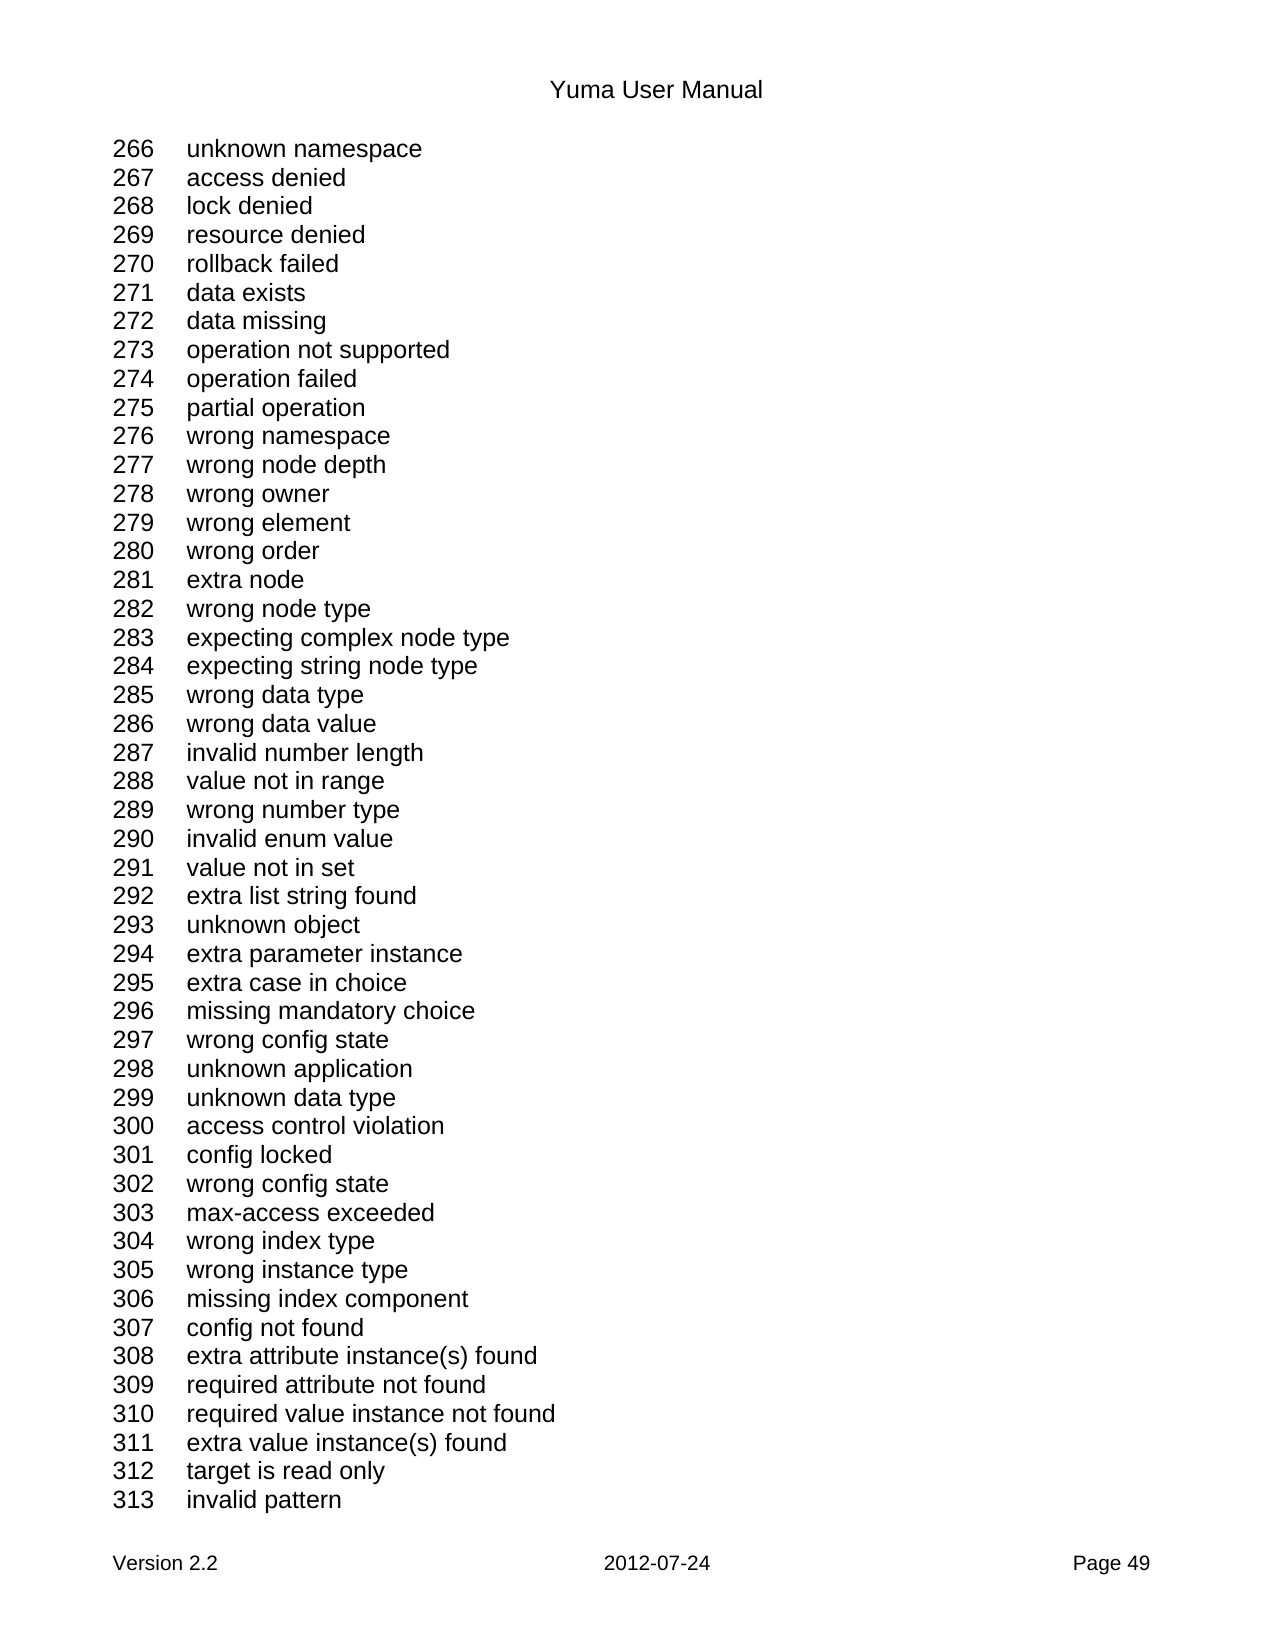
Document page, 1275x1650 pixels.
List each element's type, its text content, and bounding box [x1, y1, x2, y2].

text 309 required attribute not found [112, 1370, 1200, 1399]
text 282 wrong node type [112, 594, 1200, 622]
text 274 operation failed [112, 364, 1200, 392]
text 275 partial operation [112, 392, 1200, 421]
text 266 unknown namespace [112, 134, 1200, 162]
text 270 rollback failed [112, 249, 1200, 277]
text 283 expecting complex node type [112, 622, 1200, 651]
text 292 extra list string found [112, 881, 1200, 910]
text 277 wrong node depth [112, 450, 1200, 479]
text 294 extra parameter instance [112, 939, 1200, 967]
text 286 wrong data value [112, 709, 1200, 737]
text 297 wrong config state [112, 1025, 1200, 1054]
text 284 expecting string node type [112, 651, 1200, 680]
text 306 missing index component [112, 1284, 1200, 1312]
text 302 wrong config state [112, 1169, 1200, 1197]
text 300 access control violation [112, 1111, 1200, 1140]
text 293 unknown object [112, 910, 1200, 939]
text 272 data missing [112, 306, 1200, 335]
text 304 wrong index type [112, 1226, 1200, 1255]
text 276 wrong namespace [112, 421, 1200, 450]
text 269 resource denied [112, 220, 1200, 249]
text 299 unknown data type [112, 1082, 1200, 1111]
text 289 wrong number type [112, 795, 1200, 824]
text 281 extra node [112, 565, 1200, 594]
text 290 invalid enum value [112, 824, 1200, 852]
text 310 required value instance not found [112, 1399, 1200, 1427]
text 278 wrong owner [112, 479, 1200, 507]
text 271 data exists [112, 277, 1200, 306]
text 305 wrong instance type [112, 1255, 1200, 1284]
text 312 target is read only [112, 1456, 1200, 1485]
text 295 extra case in choice [112, 967, 1200, 996]
text 311 extra value instance(s) found [112, 1427, 1200, 1456]
text 308 extra attribute instance(s) found [112, 1341, 1200, 1370]
text 285 wrong data type [112, 680, 1200, 709]
text 303 max-access exceeded [112, 1197, 1200, 1226]
text 288 value not in range [112, 766, 1200, 795]
text 313 invalid pattern [112, 1485, 1200, 1514]
text 287 invalid number length [112, 737, 1200, 766]
text 267 access denied [112, 162, 1200, 191]
text 280 wrong order [112, 536, 1200, 565]
text 296 missing mandatory choice [112, 996, 1200, 1025]
text 307 config not found [112, 1312, 1200, 1341]
text 273 operation not supported [112, 335, 1200, 364]
text 268 lock denied [112, 191, 1200, 220]
text 298 unknown application [112, 1054, 1200, 1082]
text 301 config locked [112, 1140, 1200, 1169]
text 291 value not in set [112, 852, 1200, 881]
text 279 wrong element [112, 507, 1200, 536]
